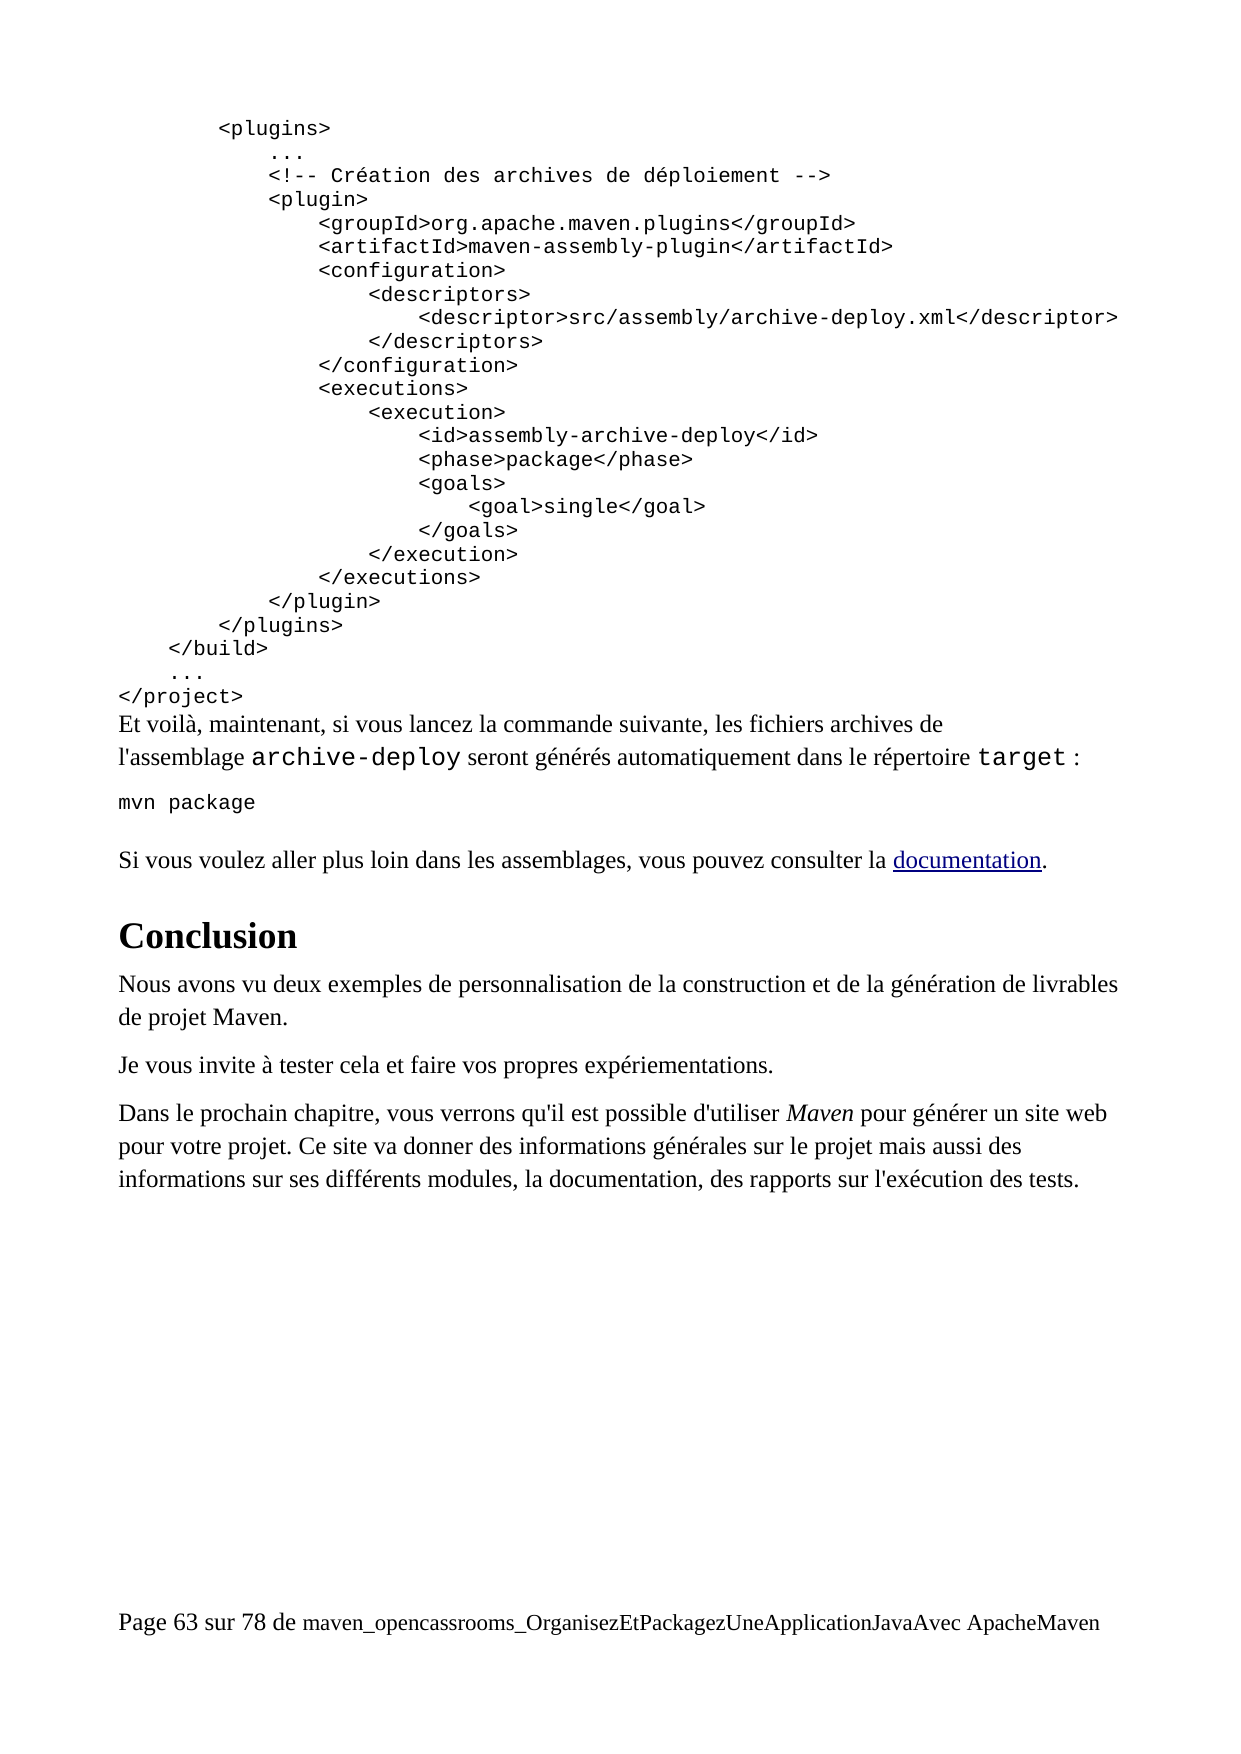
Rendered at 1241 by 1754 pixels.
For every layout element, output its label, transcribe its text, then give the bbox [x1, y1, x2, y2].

text <descriptor>src/assembly/archive-deploy.xml</descriptor> [118, 307, 1122, 331]
text <plugin> [118, 189, 1122, 213]
text <executions> [118, 378, 1122, 402]
text </build> [118, 638, 1122, 662]
text Dans le prochain chapitre, vous verrons qu'il est possible d'utiliser Maven pour générer un site web pour votre projet. Ce site va donner des informations générales sur le projet mais aussi des informations sur ses différents modules, la documentation, des rapports sur l'exécution des tests. [118, 1098, 1122, 1192]
text mvn package [118, 792, 1122, 816]
text <phase>package</phase> [118, 449, 1122, 473]
text </execution> [118, 544, 1122, 567]
text <id>assembly-archive-deploy</id> [118, 426, 1122, 449]
text <!-- Création des archives de déploiement --> [118, 165, 1122, 189]
text Nous avons vu deux exemples de personnalisation de la construction et de la génération de livrables de projet Maven. [118, 969, 1122, 1031]
text </executions> [118, 567, 1122, 591]
text <groupId>org.apache.maven.plugins</groupId> [118, 213, 1122, 236]
text <descriptors> [118, 284, 1122, 307]
text <goals> [118, 473, 1122, 496]
text </plugin> [118, 591, 1122, 615]
text <configuration> [118, 260, 1122, 284]
text </goals> [118, 520, 1122, 544]
text Et voilà, maintenant, si vous lancez la commande suivante, les fichiers archives de l'assemblage archive-deploy seront générés automatiquement dans le répertoire target : [118, 709, 1122, 773]
text <execution> [118, 402, 1122, 426]
text <goal>single</goal> [118, 496, 1122, 520]
text <artifactId>maven-assembly-plugin</artifactId> [118, 236, 1122, 260]
text ... [118, 662, 1122, 686]
text Je vous invite à tester cela et faire vos propres expériementations. [118, 1050, 1122, 1079]
text </configuration> [118, 354, 1122, 378]
text </project> [118, 686, 1122, 709]
text ... [118, 142, 1122, 165]
subtitle Conclusion [118, 914, 1122, 957]
text </plugins> [118, 615, 1122, 638]
text <plugins> [118, 118, 1122, 142]
text </descriptors> [118, 331, 1122, 354]
text Si vous voulez aller plus loin dans les assemblages, vous pouvez consulter la documentation. [118, 845, 1122, 874]
